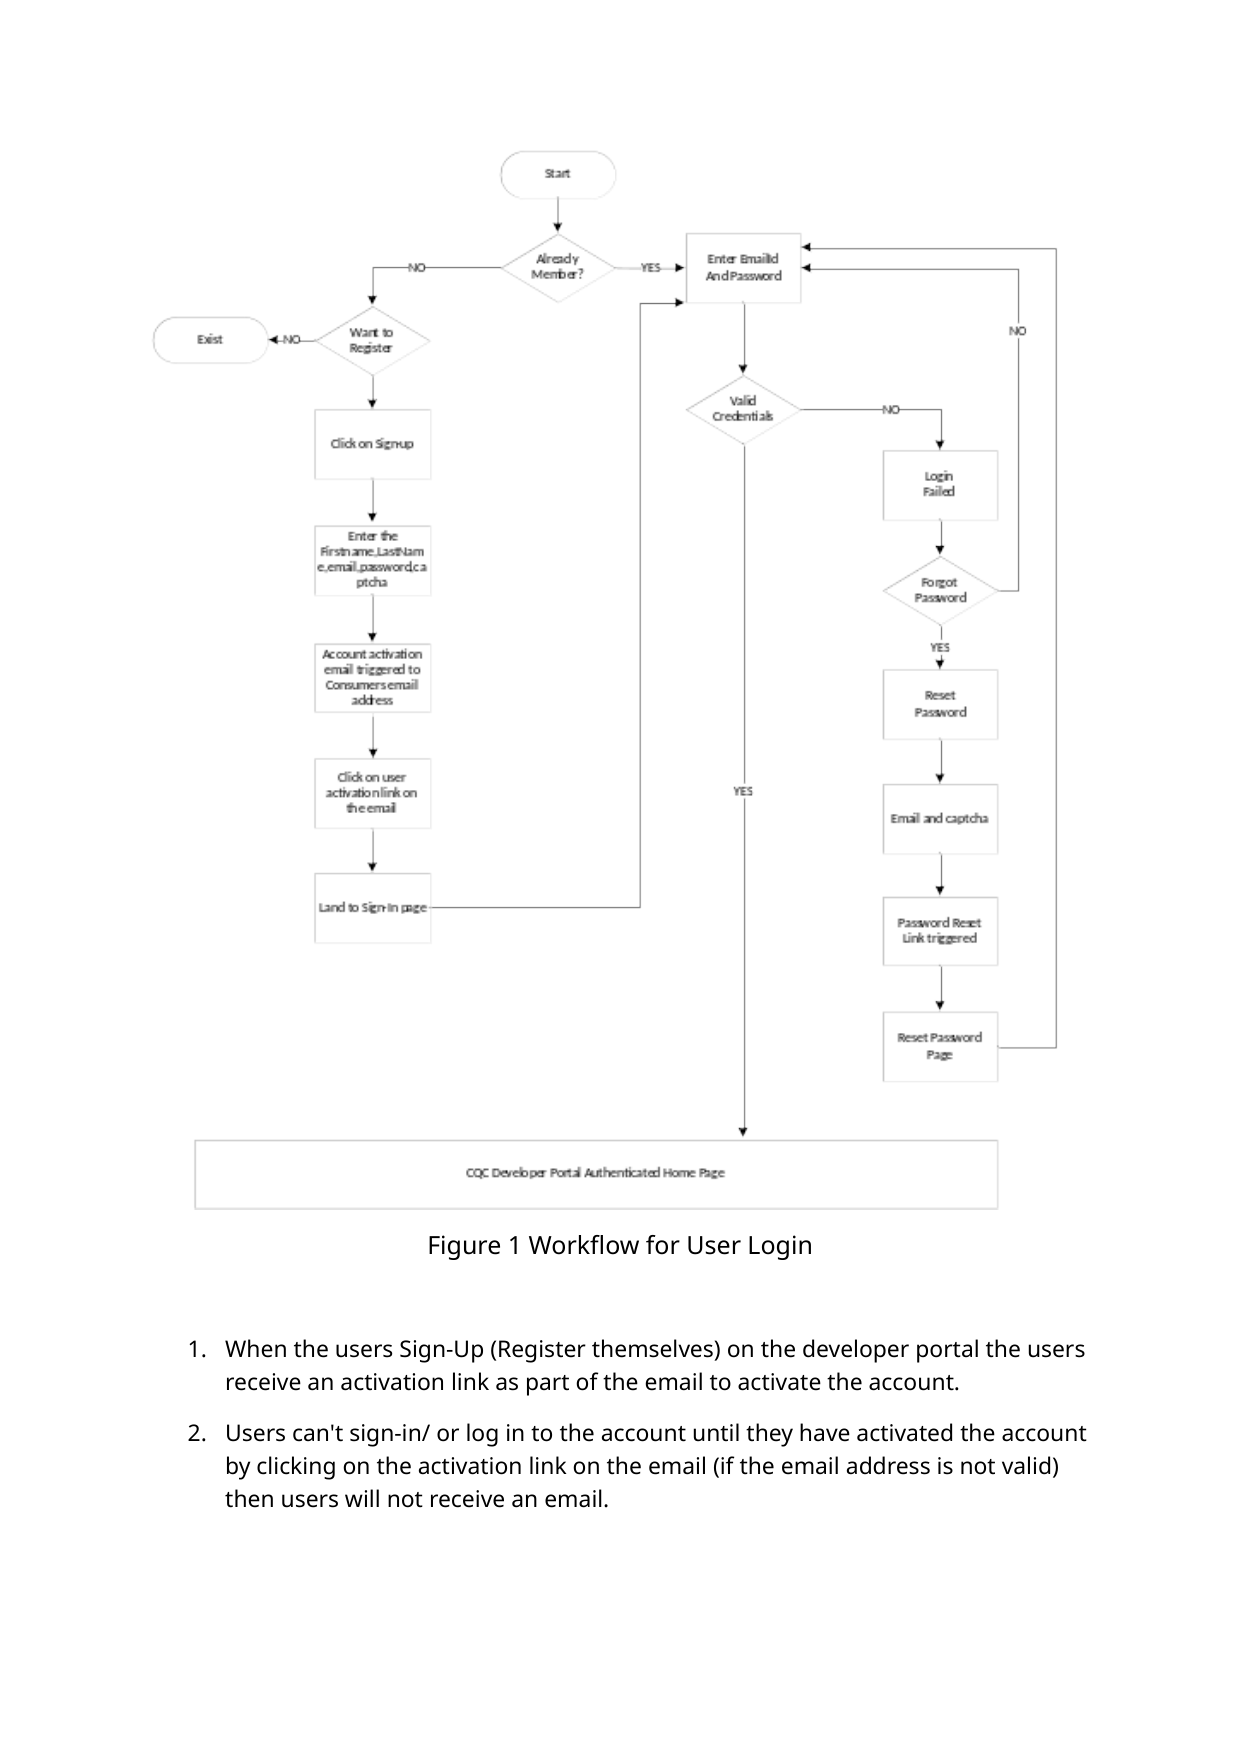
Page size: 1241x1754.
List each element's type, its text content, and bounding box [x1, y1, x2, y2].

text Figure 1 Workflow for User Login [150, 1228, 1090, 1262]
list When the users Sign-Up (Register themselves) on the developer portal the users receive an activation link as part of the email to activate the account. [187, 1333, 1090, 1398]
list Users can't sign-in/ or log in to the account until they have activated the account by clicking on the activation link on the email (if the email address is not valid) then users will not receive an email. [187, 1416, 1090, 1514]
